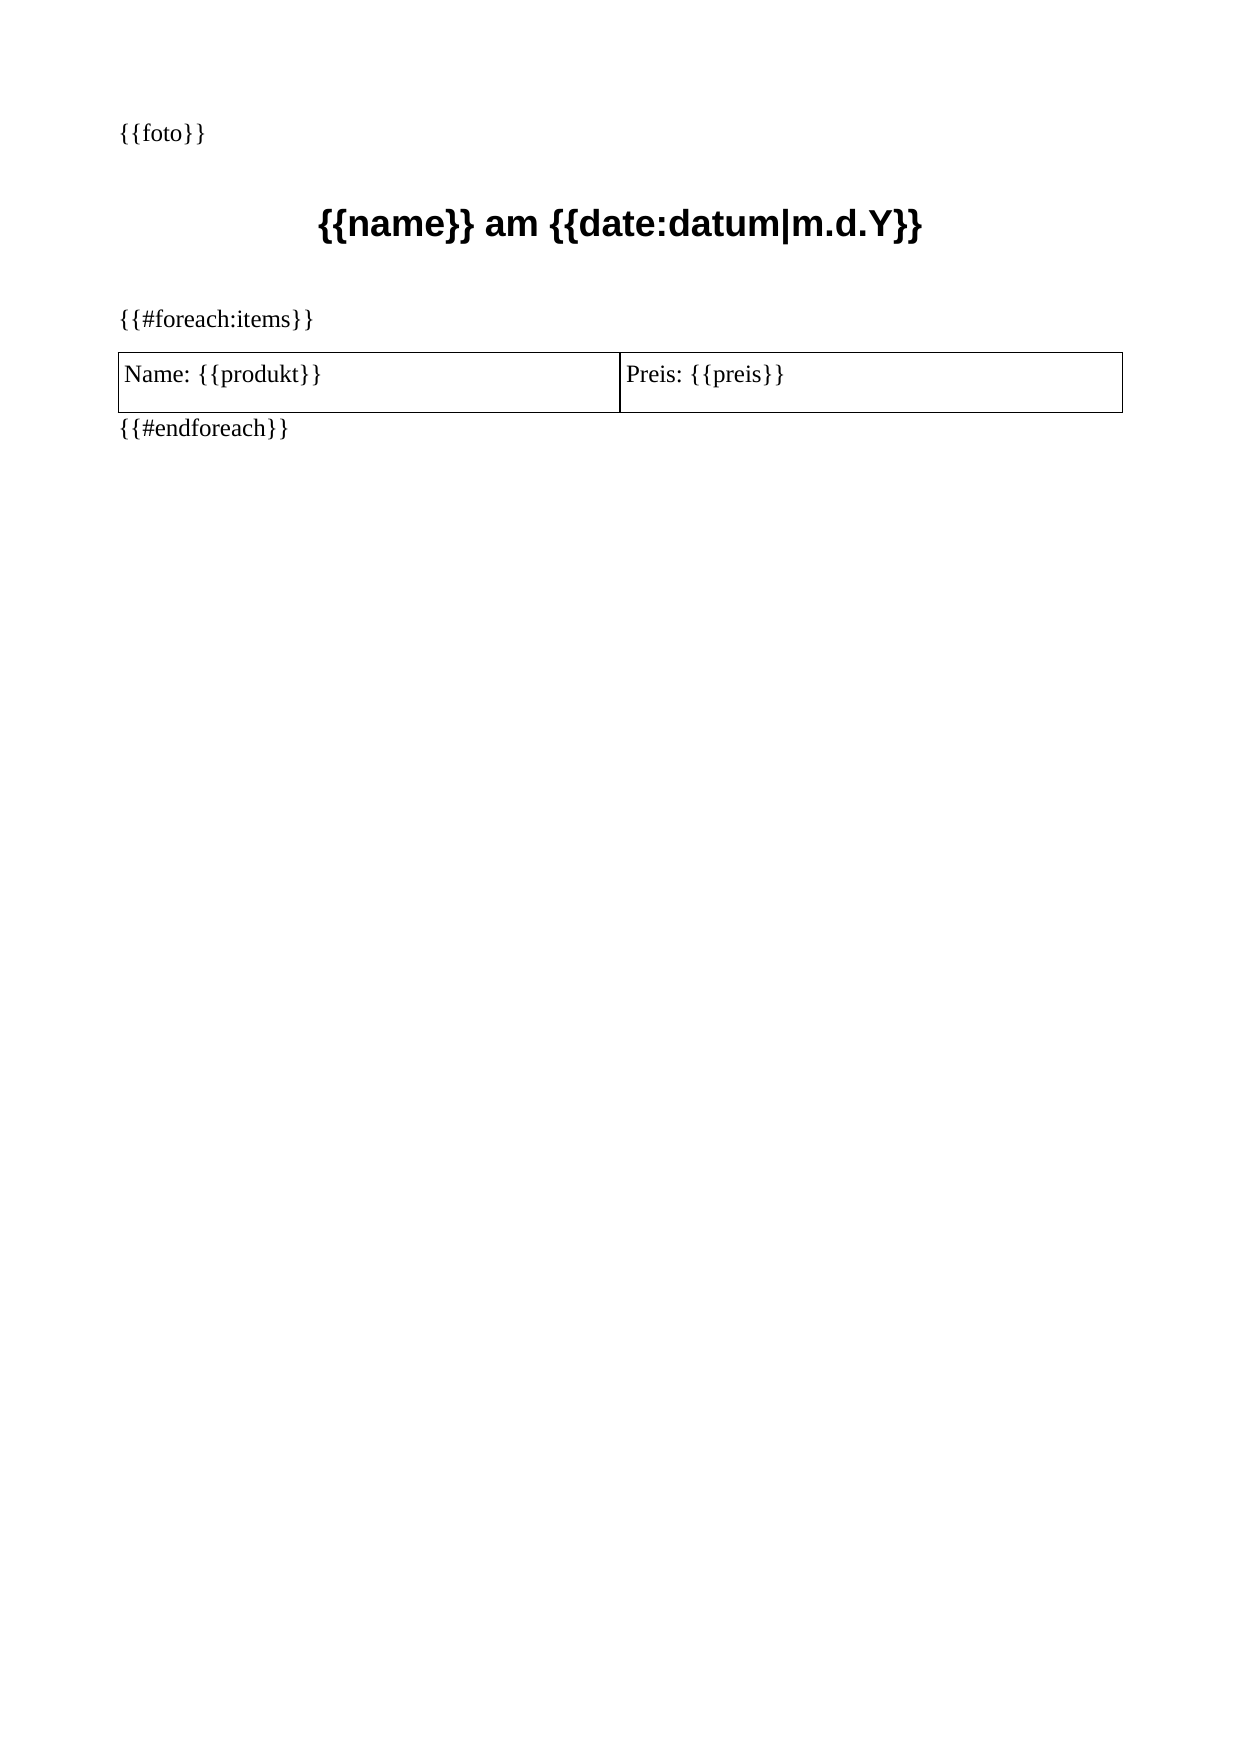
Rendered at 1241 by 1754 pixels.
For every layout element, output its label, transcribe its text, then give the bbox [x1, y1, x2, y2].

text {{#endforeach}} [118, 413, 1122, 442]
table_header Preis: {{preis}} [621, 353, 1122, 412]
table_header Name: {{produkt}} [119, 353, 619, 412]
text {{#foreach:items}} [118, 304, 1122, 333]
subtitle {{name}} am {{date:datum|m.d.Y}} [118, 201, 1122, 244]
